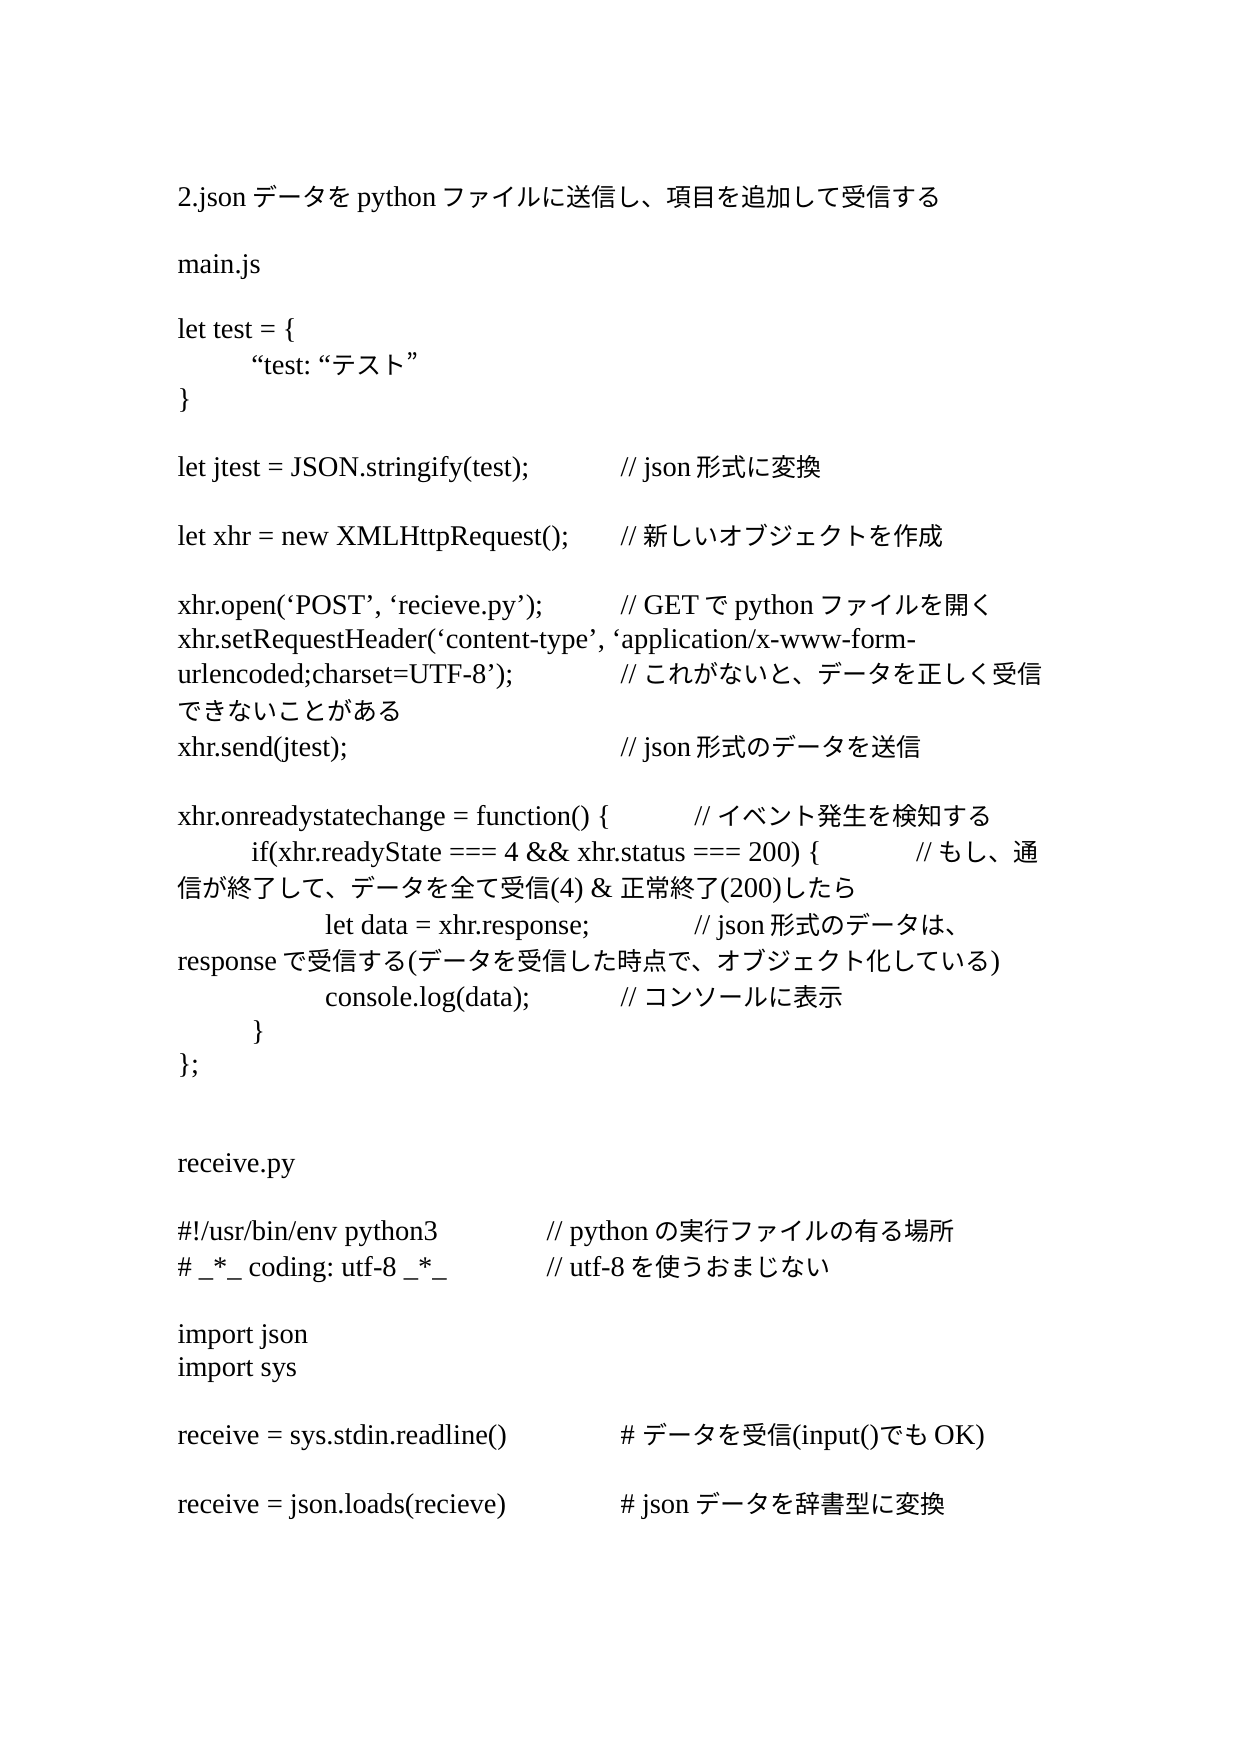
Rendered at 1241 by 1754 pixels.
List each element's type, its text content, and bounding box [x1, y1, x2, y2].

text let data = xhr.response; // json形式のデータは、responseで受信する(データを受信した時点で、オブジェクト化している) [177, 905, 1063, 978]
text 2.jsonデータをpythonファイルに送信し、項目を追加して受信する [177, 177, 1063, 213]
text if(xhr.readyState === 4 && xhr.status === 200) { // もし、通信が終了して、データを全て受信(4) & 正常終了(200)したら [177, 833, 1063, 905]
text let jtest = JSON.stringify(test); // json形式に変換 [177, 447, 1063, 483]
text let test = { [177, 312, 1063, 345]
text } [177, 381, 1063, 414]
text } [177, 1014, 1063, 1047]
text }; [177, 1047, 1063, 1080]
text console.log(data); // コンソールに表示 [177, 978, 1063, 1014]
text #!/usr/bin/env python3 // pythonの実行ファイルの有る場所 [177, 1211, 1063, 1248]
text receive = json.loads(recieve) # jsonデータを辞書型に変換 [177, 1485, 1063, 1521]
text xhr.onreadystatechange = function() { // イベント発生を検知する [177, 796, 1063, 833]
text receive.py [177, 1146, 1063, 1178]
text let xhr = new XMLHttpRequest(); // 新しいオブジェクトを作成 [177, 516, 1063, 553]
text xhr.open(‘POST’, ‘recieve.py’); // GETでpythonファイルを開く [177, 586, 1063, 622]
text main.js [177, 246, 1063, 279]
text xhr.setRequestHeader(‘content-type’, ‘application/x-www-form-urlencoded;charset=UTF-8’); // これがないと、データを正しく受信できないことがある [177, 622, 1063, 727]
text “test: “テスト” [177, 345, 1063, 381]
text xhr.send(jtest); // json形式のデータを送信 [177, 727, 1063, 763]
text receive = sys.stdin.readline() # データを受信(input()でもOK) [177, 1416, 1063, 1452]
text import json [177, 1317, 1063, 1350]
text # _*_ coding: utf-8 _*_ // utf-8を使うおまじない [177, 1248, 1063, 1284]
text import sys [177, 1350, 1063, 1383]
